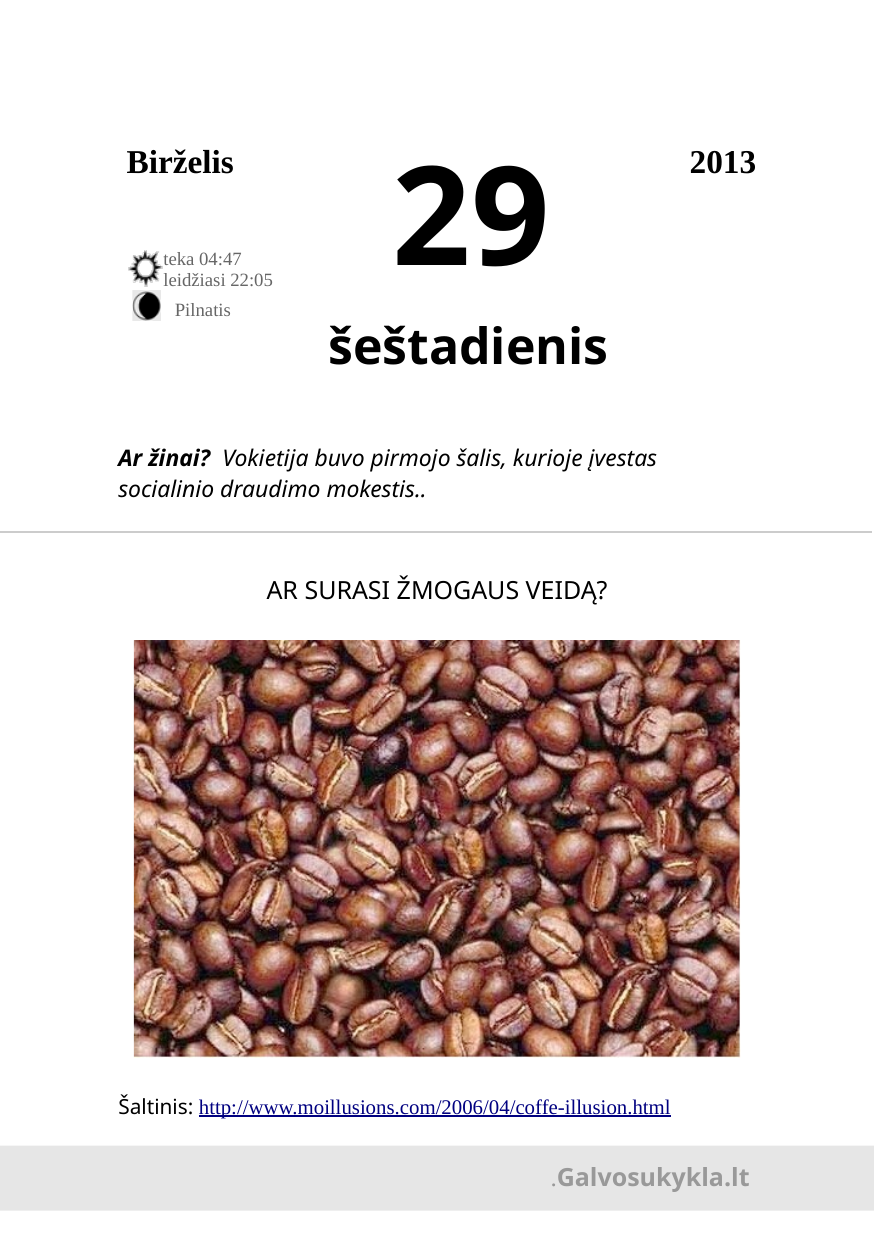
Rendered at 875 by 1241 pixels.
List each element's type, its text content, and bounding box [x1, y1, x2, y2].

table_header Pilnatis [118, 288, 298, 379]
table_header Birželis teka 04:47 leidžiasi 22:05 [118, 118, 298, 287]
text Ar žinai? Vokietija buvo pirmojo šalis, kurioje įvestas socialinio draudimo mokestis.. [118, 442, 756, 504]
text Šaltinis: http://www.moillusions.com/2006/04/coffe-illusion.html [118, 1092, 756, 1120]
table_header 2013 [638, 118, 756, 379]
text AR SURASI ŽMOGAUS VEIDĄ? [118, 573, 756, 1058]
table_header 29 šeštadienis [299, 118, 638, 379]
picture [133, 640, 741, 1058]
